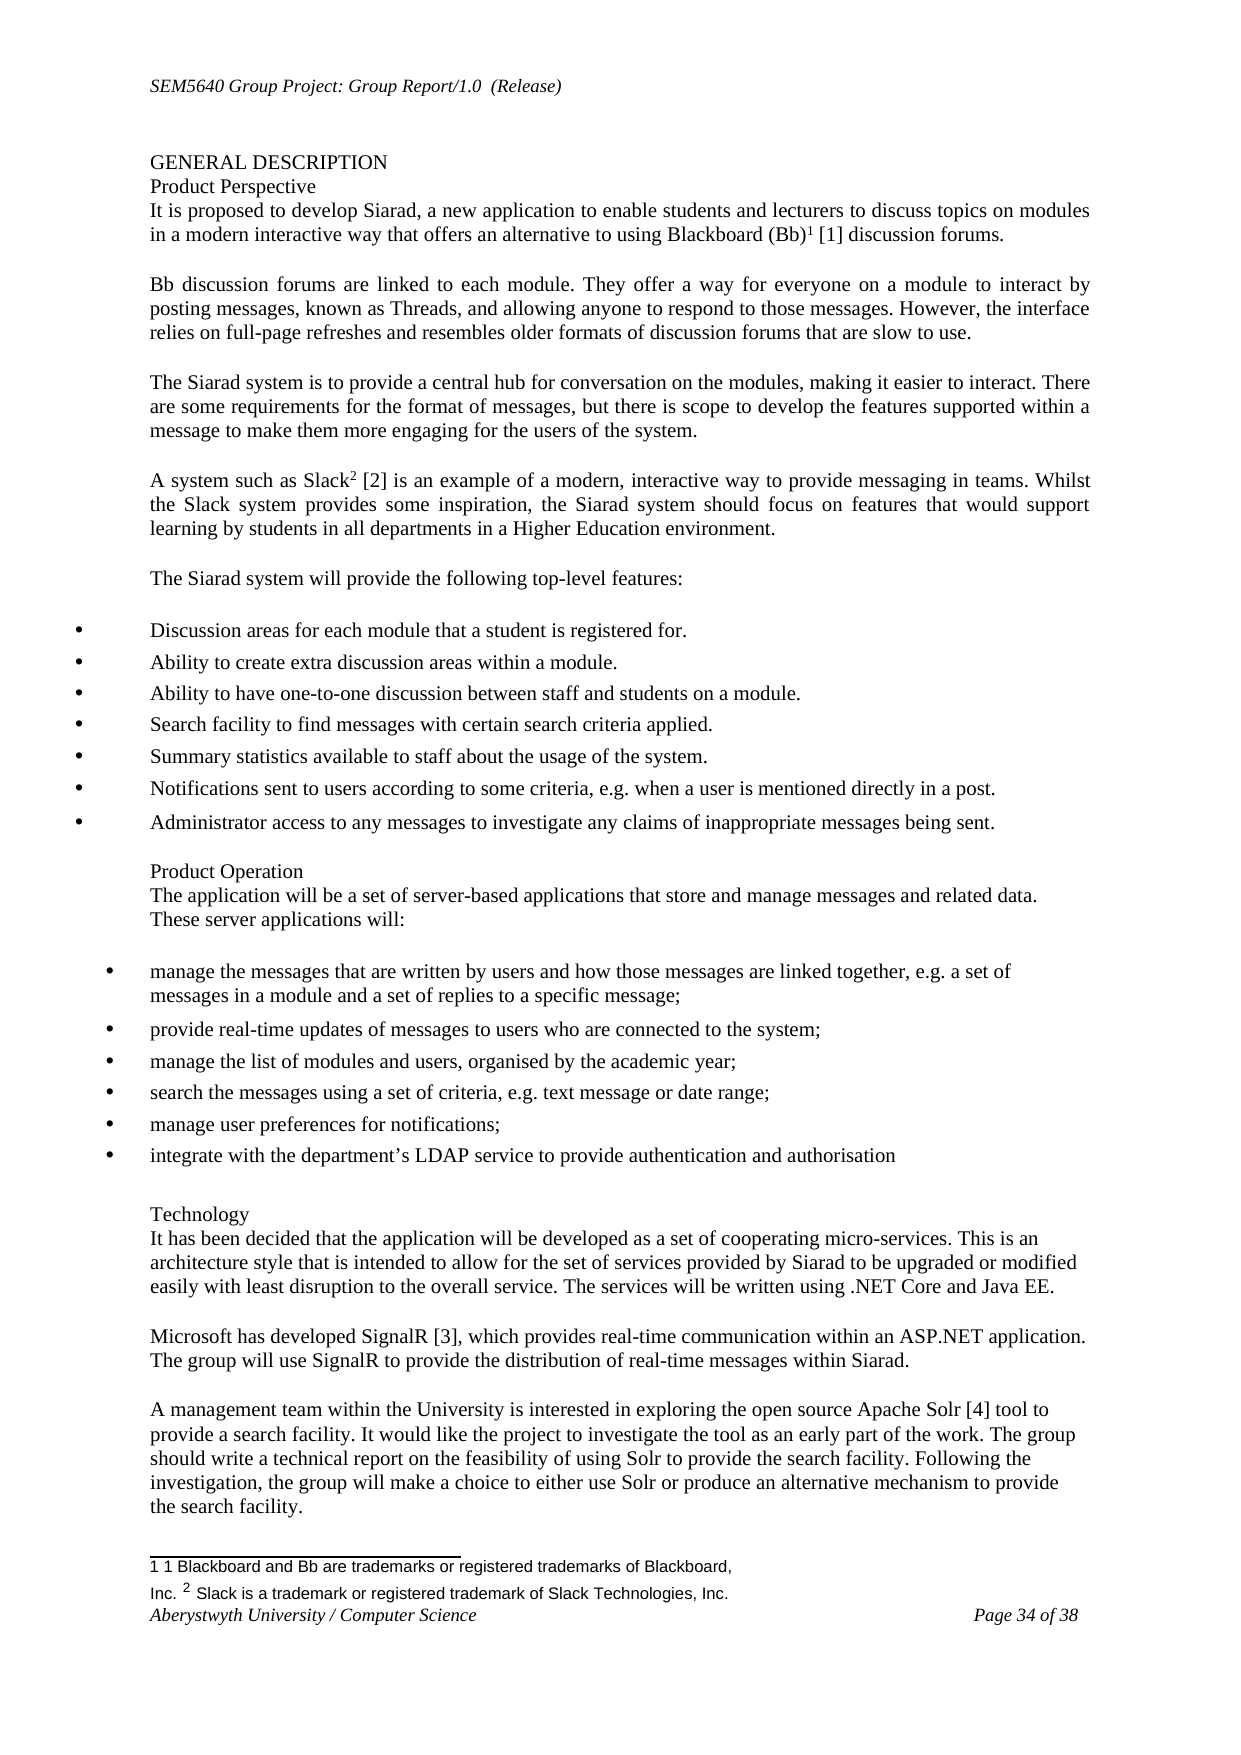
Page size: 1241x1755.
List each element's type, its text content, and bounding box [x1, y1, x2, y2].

list Search facility to find messages with certain search criteria applied. [75, 710, 1090, 737]
list Discussion areas for each module that a student is registered for. [75, 616, 1090, 643]
text GENERAL DESCRIPTION [150, 150, 1090, 174]
text Microsoft has developed SignalR [3], which provides real-time communication within an ASP.NET application. The group will use SignalR to provide the distribution of real-time messages within Siarad. [150, 1324, 1090, 1372]
text It has been decided that the application will be developed as a set of cooperating micro-services. This is an architecture style that is intended to allow for the set of services provided by Siarad to be upgraded or modified easily with least disruption to the overall service. The services will be written using .NET Core and Java EE. [150, 1226, 1090, 1298]
list provide real-time updates of messages to users who are connected to the system; [106, 1015, 1090, 1042]
list Notifications sent to users according to some criteria, e.g. when a user is mentioned directly in a post. [75, 773, 1090, 800]
text A system such as Slack2 [2] is an example of a modern, interactive way to provide messaging in teams. Whilst the Slack system provides some inspiration, the Siarad system should focus on features that would support learning by students in all departments in a Higher Education environment. [149, 468, 1092, 540]
text Product Operation [150, 859, 1090, 883]
list integrate with the department’s LDAP service to provide authentication and authorisation [106, 1141, 1090, 1168]
list Ability to have one-to-one discussion between staff and students on a module. [75, 679, 1090, 705]
text A management team within the University is interested in exploring the open source Apache Solr [4] tool to provide a search facility. It would like the project to investigate the tool as an early part of the work. The group should write a technical report on the feasibility of using Solr to provide the search facility. Following the investigation, the group will make a choice to either use Solr or produce an alternative mechanism to provide the search facility. [150, 1397, 1090, 1518]
text The Siarad system will provide the following top-level features: [150, 566, 1090, 590]
text Bb discussion forums are linked to each module. They offer a way for everyone on a module to interact by posting messages, known as Threads, and allowing anyone to respond to those messages. However, the interface relies on full-page refreshes and resembles older formats of discussion forums that are slow to use. [149, 272, 1092, 344]
text Technology [150, 1202, 1090, 1226]
list manage the list of modules and users, organised by the academic year; [106, 1047, 1090, 1073]
text The application will be a set of server-based applications that store and manage messages and related data. These server applications will: [150, 883, 1090, 931]
text Product Perspective [150, 174, 1090, 198]
text 1 Blackboard and Bb are trademarks or registered trademarks of Blackboard, Inc. 2 Slack is a trademark or registered trademark of Slack Technologies, Inc. [149, 1557, 751, 1604]
list search the messages using a set of criteria, e.g. text message or date range; [106, 1078, 1090, 1105]
text It is proposed to develop Siarad, a new application to enable students and lecturers to discuss topics on modules in a modern interactive way that offers an alternative to using Blackboard (Bb) [1] discussion forums. [149, 198, 1092, 246]
list manage the messages that are written by users and how those messages are linked together, e.g. a set of messages in a module and a set of replies to a specific message; [106, 957, 1090, 1007]
text The Siarad system is to provide a central hub for conversation on the modules, making it easier to interact. There are some requirements for the format of messages, but there is scope to develop the features supported within a message to make them more engaging for the users of the system. [149, 370, 1092, 442]
list Summary statistics available to staff about the usage of the system. [75, 742, 1090, 768]
list manage user preferences for notifications; [106, 1110, 1090, 1136]
list Ability to create extra discussion areas within a module. [75, 648, 1090, 674]
list Administrator access to any messages to investigate any claims of inappropriate messages being sent. [75, 808, 1090, 834]
